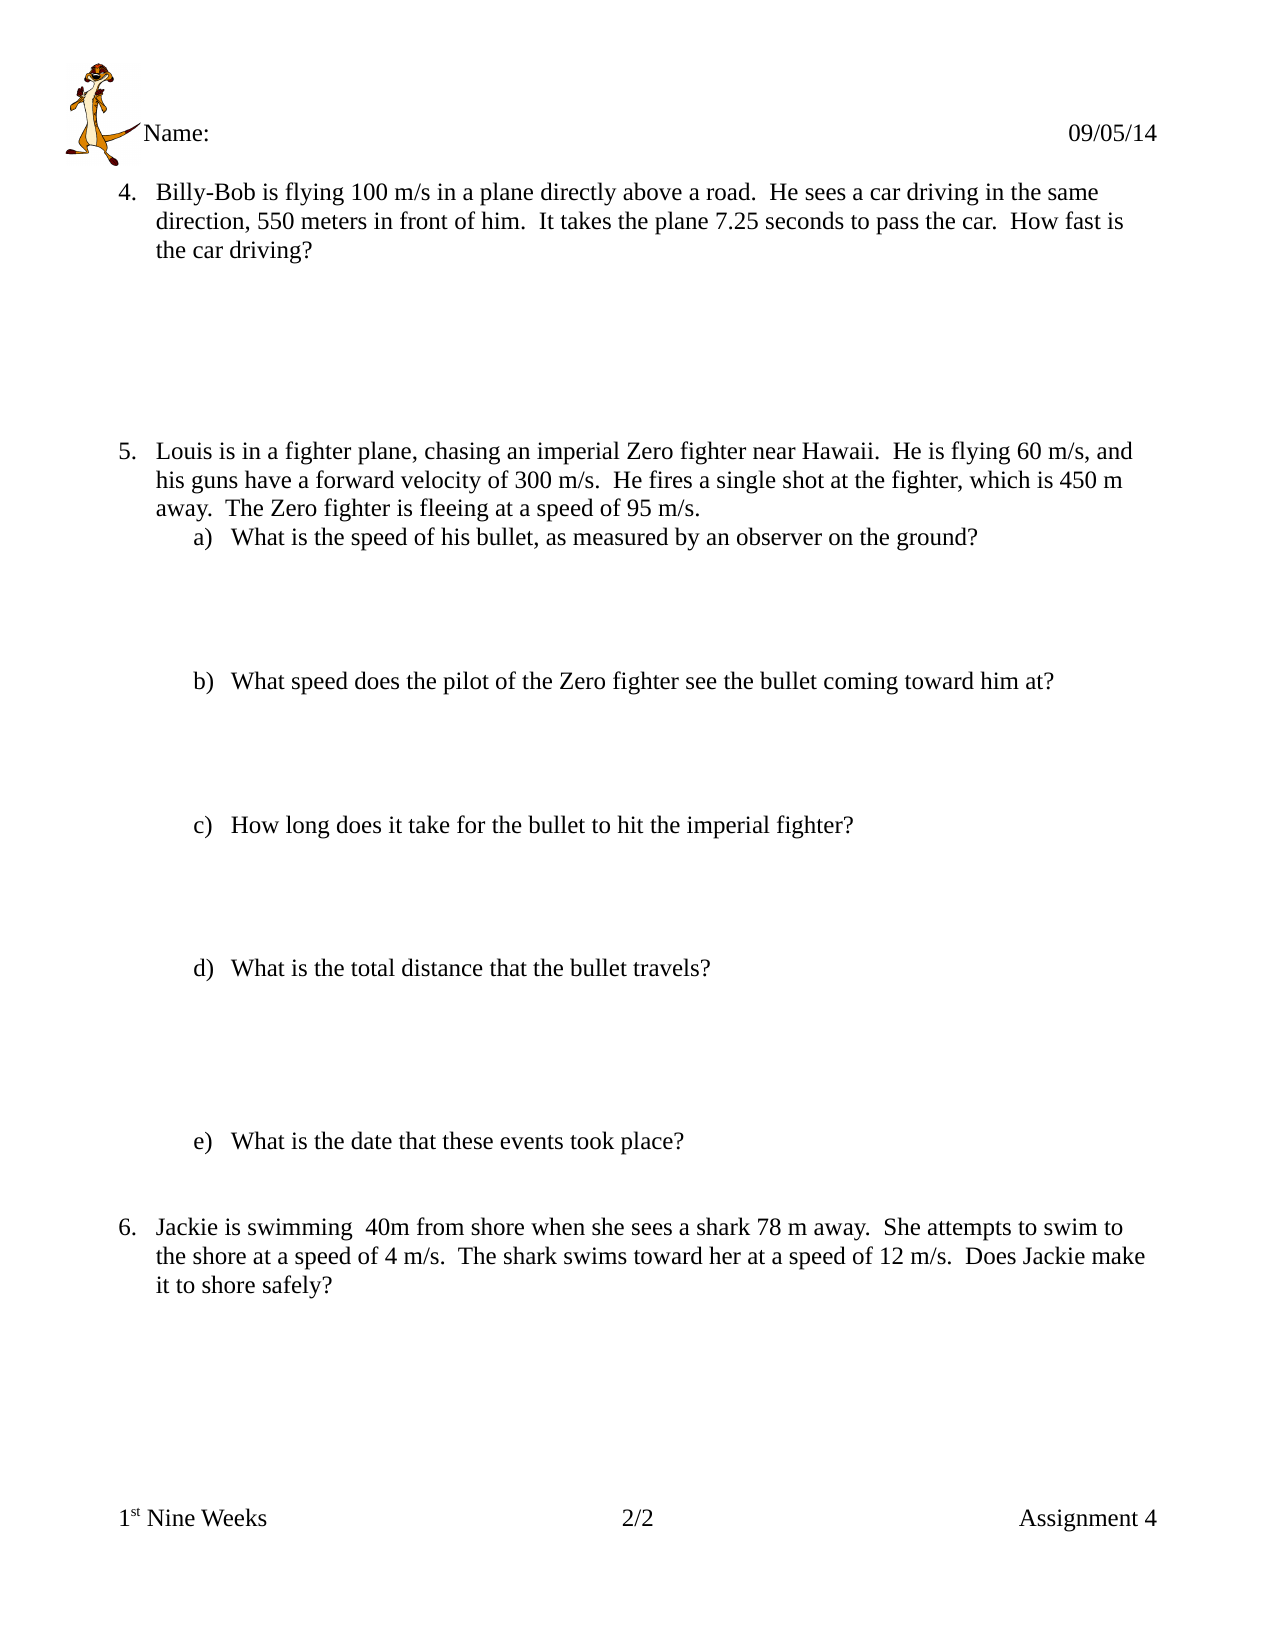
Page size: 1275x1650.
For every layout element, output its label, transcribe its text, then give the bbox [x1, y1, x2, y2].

list What is the date that these events took place? [193, 1126, 1157, 1155]
list Jackie is swimming 40m from shore when she sees a shark 78 m away. She attempts to swim to the shore at a speed of 4 m/s. The shark swims toward her at a speed of 12 m/s. Does Jackie make it to shore safely? [118, 1212, 1157, 1298]
list Billy-Bob is flying 100 m/s in a plane directly above a road. He sees a car driving in the same direction, 550 meters in front of him. It takes the plane 7.25 seconds to pass the car. How fast is the car driving? [118, 177, 1157, 263]
list What speed does the pilot of the Zero fighter see the bullet coming toward him at? [193, 666, 1157, 695]
list How long does it take for the bullet to hit the imperial fighter? [193, 810, 1157, 838]
list Louis is in a fighter plane, chasing an imperial Zero fighter near Hawaii. He is flying 60 m/s, and his guns have a forward velocity of 300 m/s. He fires a single shot at the fighter, which is 450 m away. The Zero fighter is fleeing at a speed of 95 m/s. [118, 436, 1157, 522]
list What is the speed of his bullet, as measured by an observer on the ground? [193, 522, 1157, 551]
list What is the total distance that the bullet travels? [193, 953, 1157, 982]
picture [65, 63, 141, 166]
